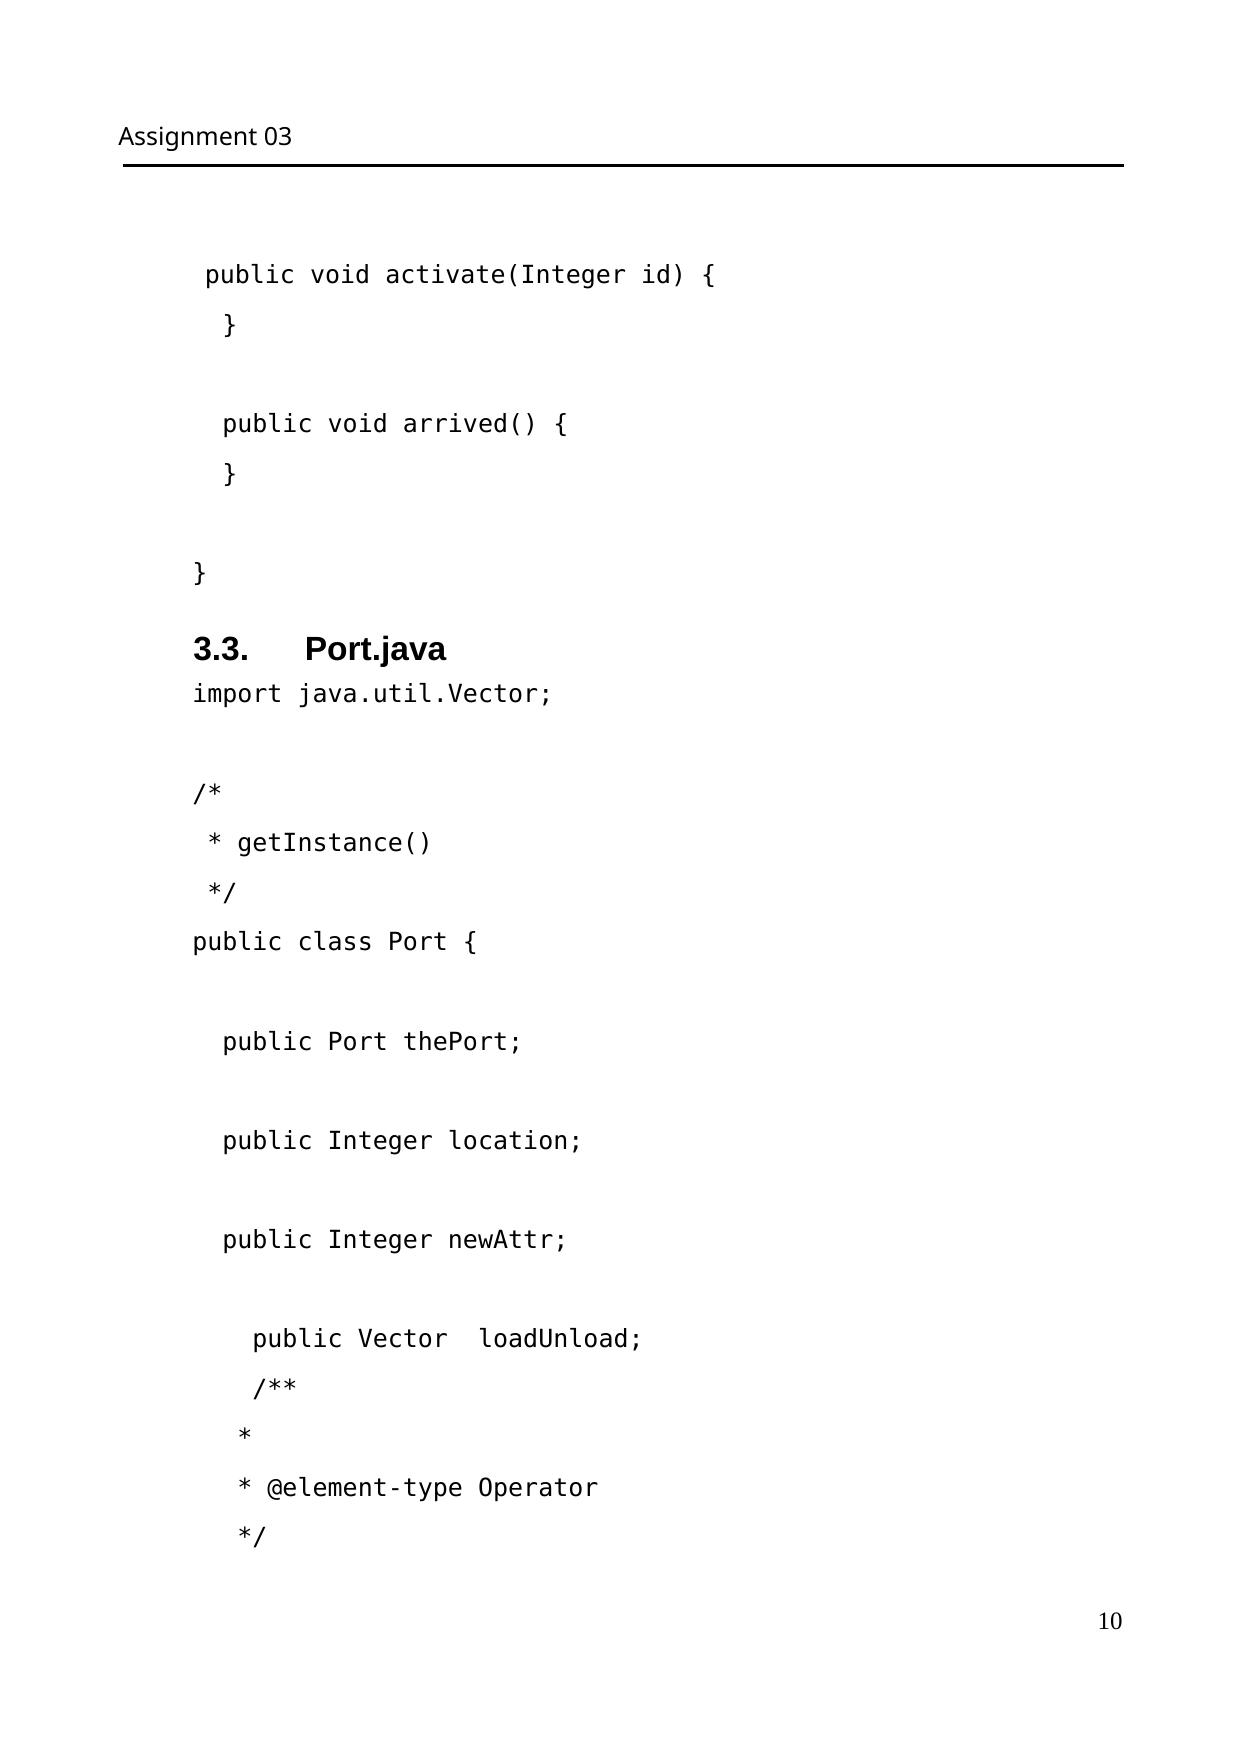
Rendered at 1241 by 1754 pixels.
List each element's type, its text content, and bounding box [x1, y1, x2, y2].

text } [192, 558, 1122, 587]
text * [192, 1423, 1122, 1453]
text * @element-type Operator [192, 1473, 1122, 1502]
text import java.util.Vector; [192, 680, 1122, 709]
text public Integer newAttr; [192, 1225, 1122, 1254]
text } [192, 459, 1122, 488]
text */ [192, 878, 1122, 907]
text public Vector loadUnload; [192, 1324, 1122, 1353]
subtitle Port.java [193, 628, 1122, 667]
text public void activate(Integer id) { [192, 261, 1122, 290]
text public Port thePort; [192, 1027, 1122, 1056]
text */ [192, 1523, 1122, 1552]
text } [192, 310, 1122, 339]
text public void arrived() { [192, 409, 1122, 438]
text public Integer location; [192, 1126, 1122, 1155]
text /** [192, 1374, 1122, 1403]
text public class Port { [192, 928, 1122, 957]
text * getInstance() [192, 828, 1122, 858]
text /* [192, 779, 1122, 808]
